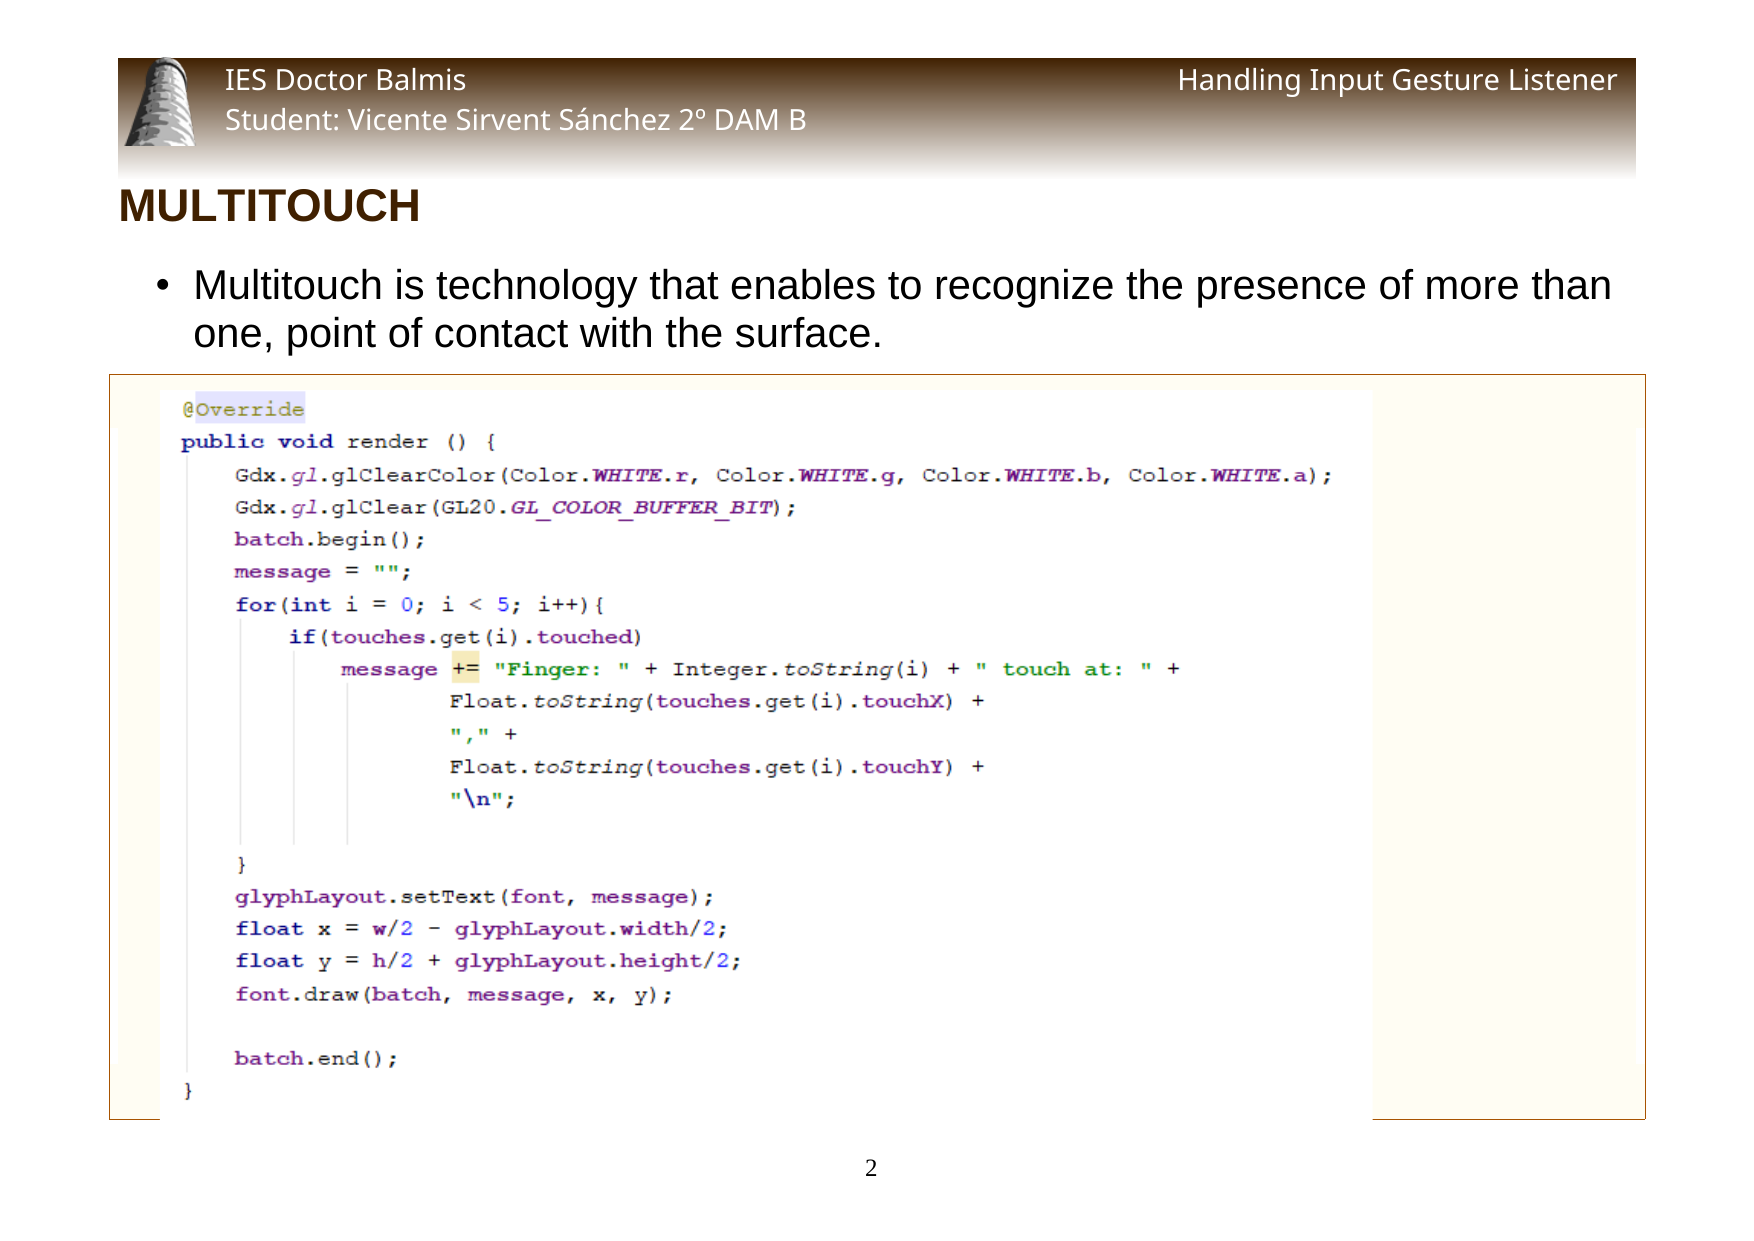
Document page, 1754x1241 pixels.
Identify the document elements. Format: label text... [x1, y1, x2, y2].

subtitle Multitouch [118, 178, 1636, 231]
list Multitouch is technology that enables to recognize the presence of more than one, point of contact with the surface. [156, 260, 1636, 356]
picture [159, 390, 1373, 1123]
picture [121, 57, 202, 146]
